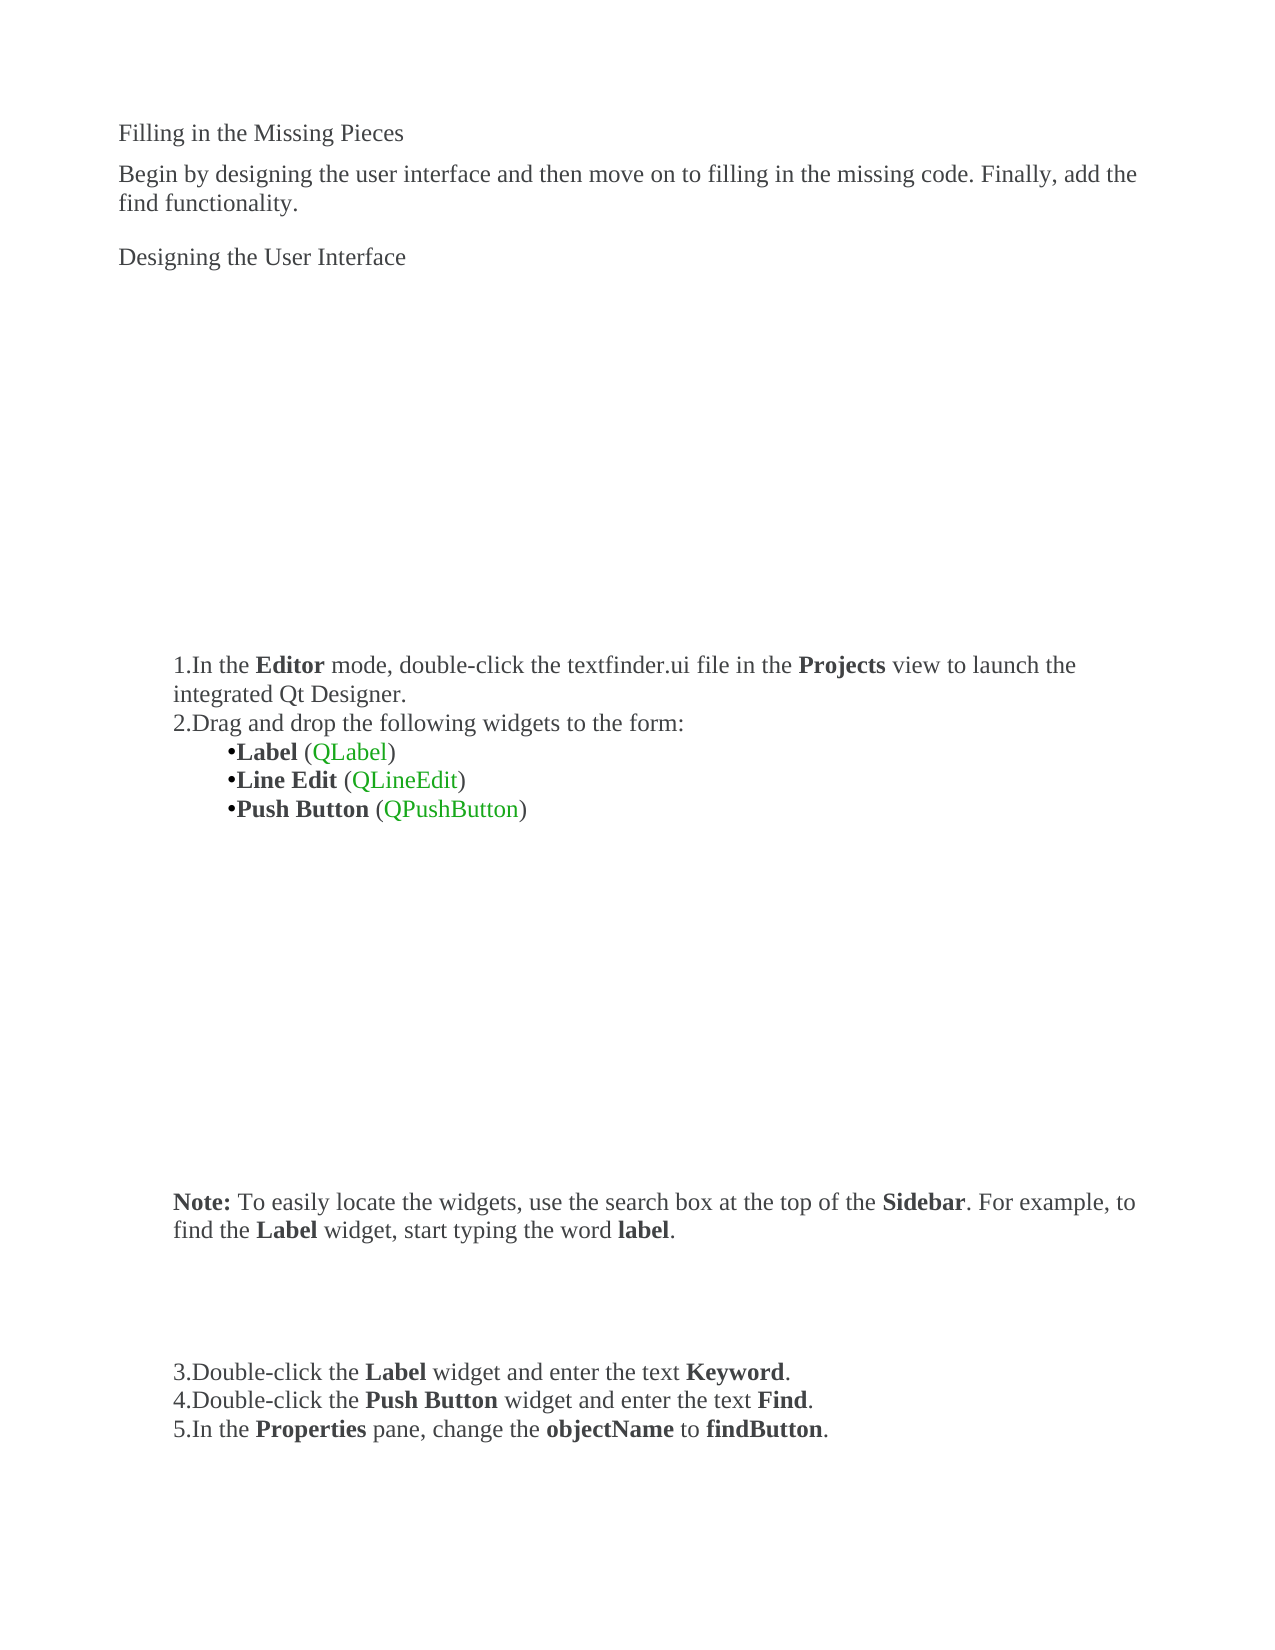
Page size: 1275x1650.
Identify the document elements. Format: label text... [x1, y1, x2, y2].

subtitle Filling in the Missing Pieces [118, 118, 1157, 147]
list Label (QLabel) [165, 737, 1157, 765]
list In the Properties pane, change the objectName to findButton. [142, 1414, 1157, 1443]
list Double-click the Push Button widget and enter the text Find. [142, 1386, 1157, 1414]
text Begin by designing the user interface and then move on to filling in the missing code. Finally, add the find functionality. [118, 159, 1157, 217]
subtitle Designing the User Interface [118, 242, 1157, 271]
list Double-click the Label widget and enter the text Keyword. [142, 1357, 1157, 1386]
list In the Editor mode, double-click the textfinder.ui file in the Projects view to launch the integrated Qt Designer. [142, 650, 1157, 708]
list Line Edit (QLineEdit) [165, 765, 1157, 794]
list Drag and drop the following widgets to the form: [142, 708, 1157, 737]
list Note: To easily locate the widgets, use the search box at the top of the Sidebar. For example, to find the Label widget, start typing the word label. [142, 1187, 1157, 1244]
list Push Button (QPushButton) [165, 794, 1157, 823]
